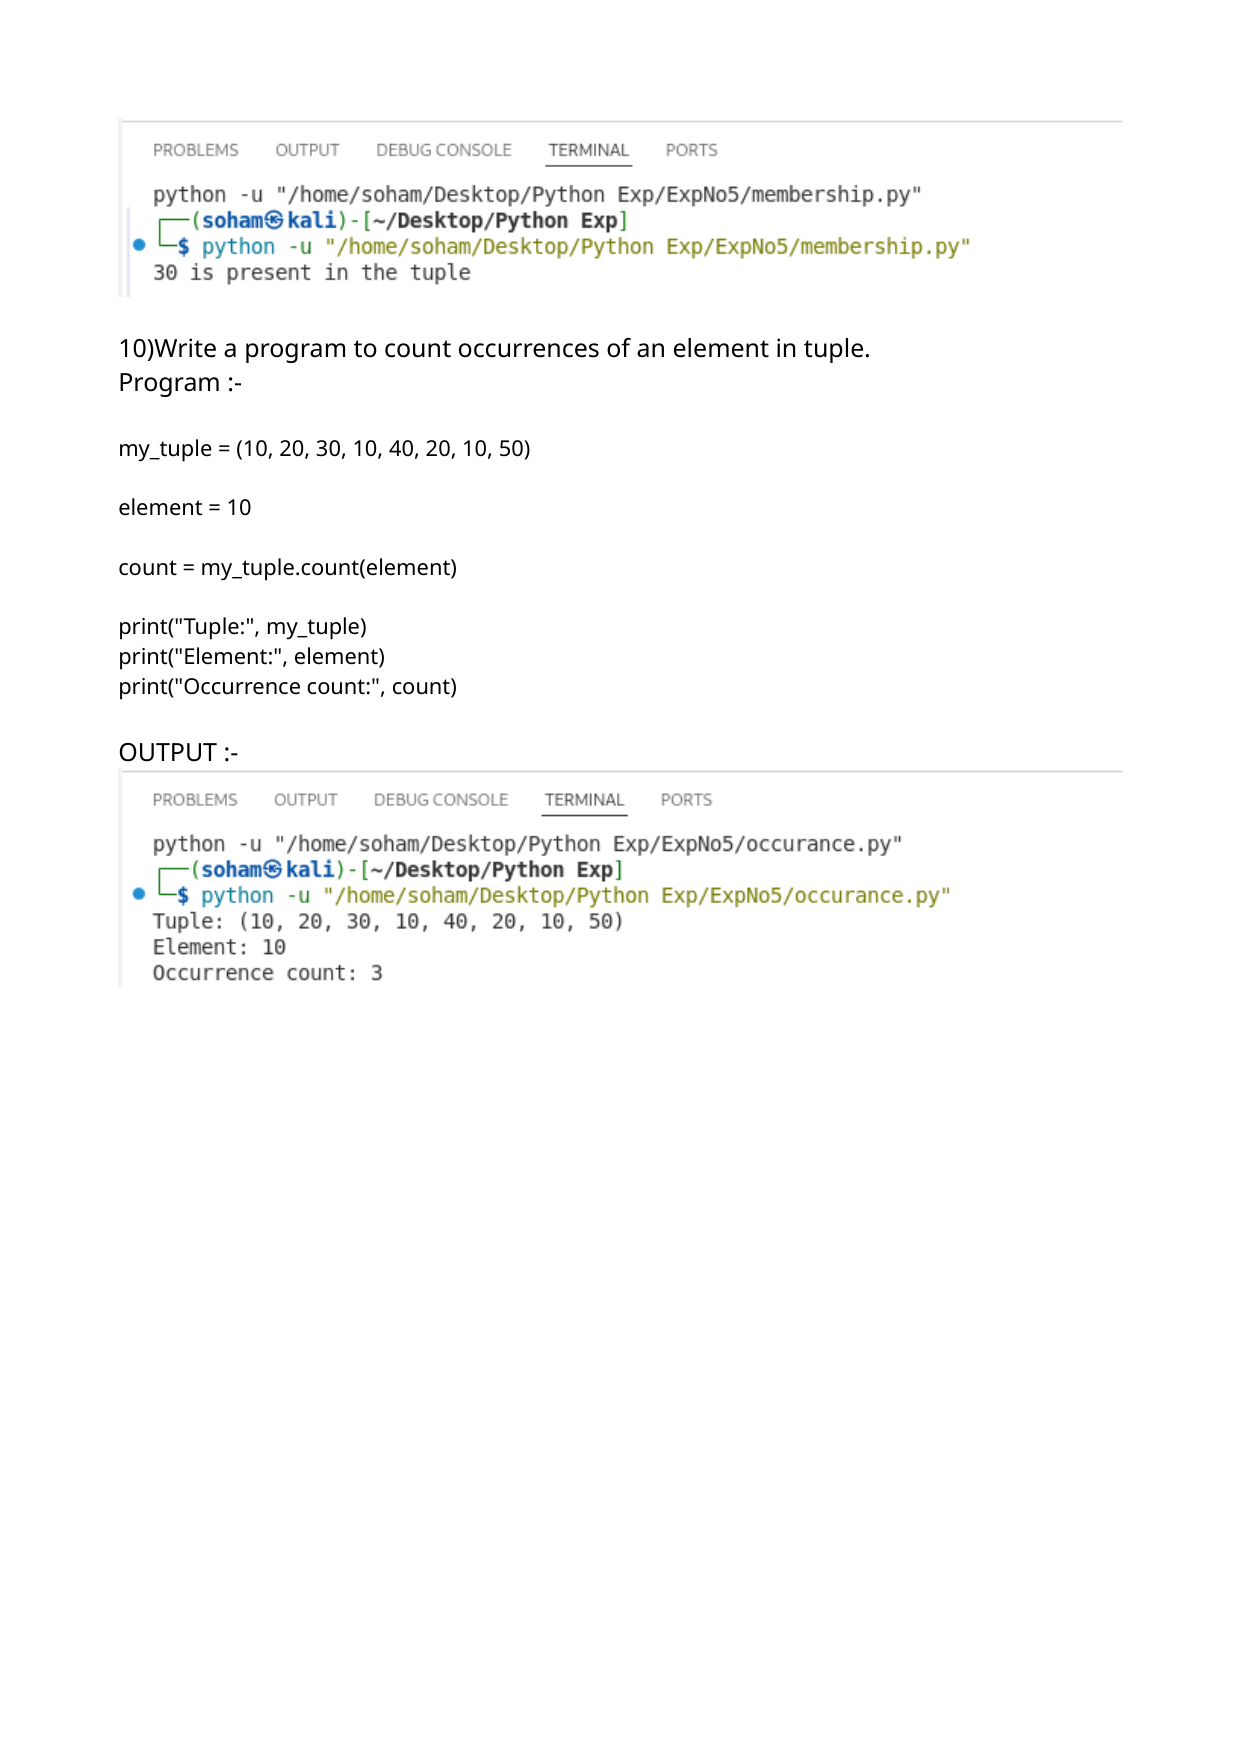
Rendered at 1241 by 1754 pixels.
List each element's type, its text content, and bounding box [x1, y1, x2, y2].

text Program :- [118, 365, 1122, 399]
text print("Element:", element) [118, 641, 1122, 671]
text print("Occurrence count:", count) [118, 671, 1122, 701]
text element = 10 [118, 492, 1122, 522]
picture [118, 118, 1123, 297]
picture [118, 768, 1123, 988]
text count = my_tuple.count(element) [118, 552, 1122, 582]
text my_tuple = (10, 20, 30, 10, 40, 20, 10, 50) [118, 433, 1122, 463]
text OUTPUT :- [118, 735, 1122, 768]
text 10)Write a program to count occurrences of an element in tuple. [118, 331, 1122, 365]
text print("Tuple:", my_tuple) [118, 611, 1122, 641]
